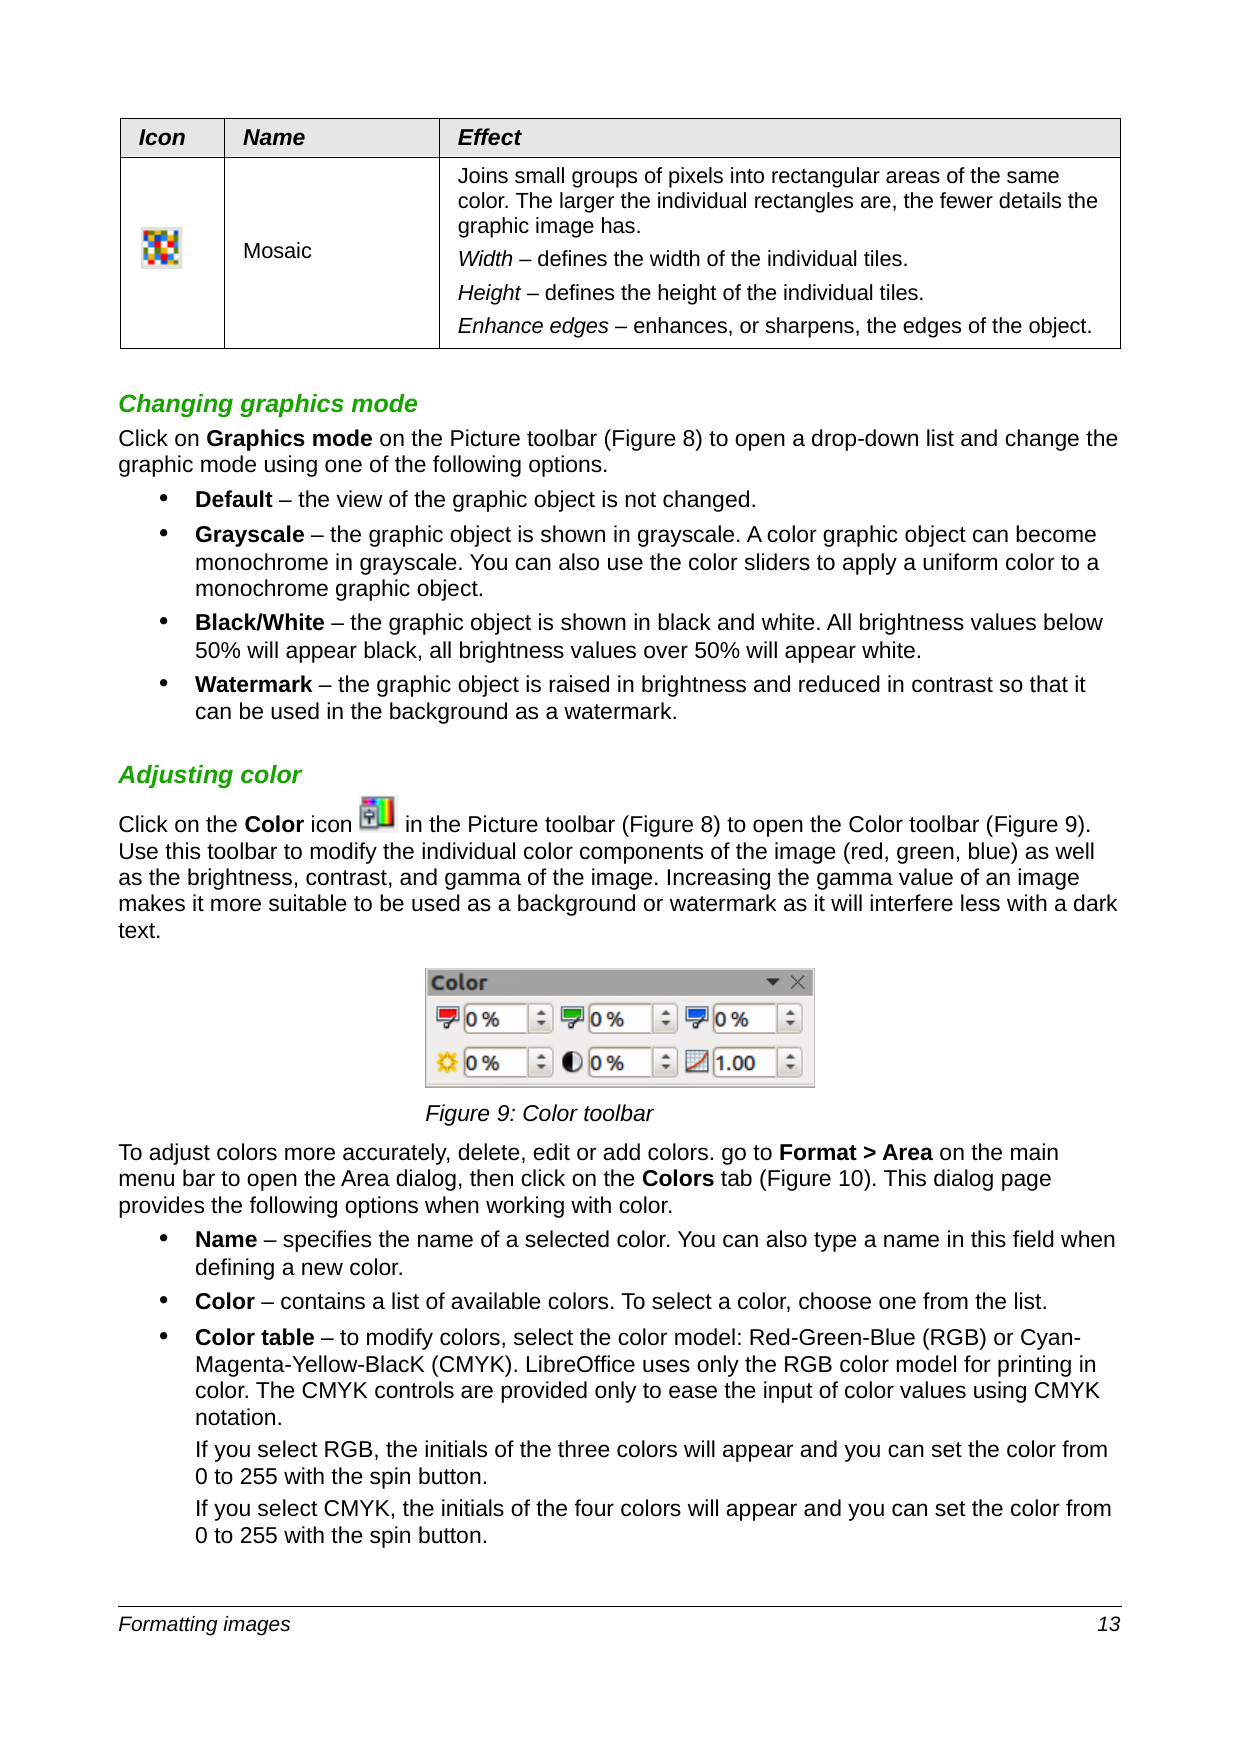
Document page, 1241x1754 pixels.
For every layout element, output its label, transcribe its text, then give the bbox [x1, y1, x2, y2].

subtitle Adjusting color [118, 760, 1122, 789]
picture [140, 227, 183, 269]
list To adjust colors more accurately, delete, edit or add colors. go to Format > Area on the main menu bar to open the Area dialog, then click on the Colors tab (Figure 10). This dialog page provides the following options when working with color. [118, 1139, 1122, 1218]
list If you select CMYK, the initials of the four colors will appear and you can set the color from 0 to 255 with the spin button. [195, 1495, 1122, 1548]
table_cell Joins small groups of pixels into rectangular areas of the same color. The larger the individual rectangles are, the fewer details the graphic image has. Width – defines the width of the individual tiles. Height – defines the height of the individual tiles. Enhance edges – enhances, or sharpens, the edges of the object. [440, 158, 1120, 348]
list Watermark – the graphic object is raised in brightness and reduced in contrast so that it can be used in the background as a watermark. [156, 669, 1122, 725]
list Name – specifies the name of a selected color. You can also type a name in this field when defining a new color. [156, 1224, 1122, 1280]
subtitle Changing graphics mode [118, 389, 1122, 418]
table_header Icon [121, 119, 224, 156]
list Grayscale – the graphic object is shown in grayscale. A color graphic object can become monochrome in grayscale. You can also use the color sliders to apply a uniform color to a monochrome graphic object. [156, 519, 1122, 601]
list Color table – to modify colors, select the color model: Red-Green-Blue (RGB) or Cyan-Magenta-Yellow-BlacK (CMYK). LibreOffice uses only the RGB color model for printing in color. The CMYK controls are provided only to ease the input of color values using CMYK notation. [156, 1322, 1122, 1430]
list Default – the view of the graphic object is not changed. [156, 484, 1122, 513]
table_cell [121, 158, 224, 348]
list Color – contains a list of available colors. To select a color, choose one from the list. [156, 1286, 1122, 1316]
picture [358, 795, 399, 833]
list If you select RGB, the initials of the three colors will appear and you can set the color from 0 to 255 with the spin button. [195, 1436, 1122, 1489]
picture [425, 968, 815, 1088]
list Black/White – the graphic object is shown in black and white. All brightness values below 50% will appear black, all brightness values over 50% will appear white. [156, 607, 1122, 663]
table_cell Mosaic [225, 158, 439, 348]
text Figure 9: Color toolbar [425, 1100, 815, 1127]
table_header Effect [440, 119, 1120, 156]
table_header Name [225, 119, 439, 156]
text Click on the Color icon in the Picture toolbar (Figure 8) to open the Color toolbar (Figure 9). Use this toolbar to modify the individual color components of the image (red, green, blue) as well as the brightness, contrast, and gamma of the image. Increasing the gamma value of an image makes it more suitable to be used as a background or watermark as it will interfere less with a dark text. [118, 795, 1122, 943]
list Click on Graphics mode on the Picture toolbar (Figure 8) to open a drop-down list and change the graphic mode using one of the following options. [118, 425, 1122, 477]
